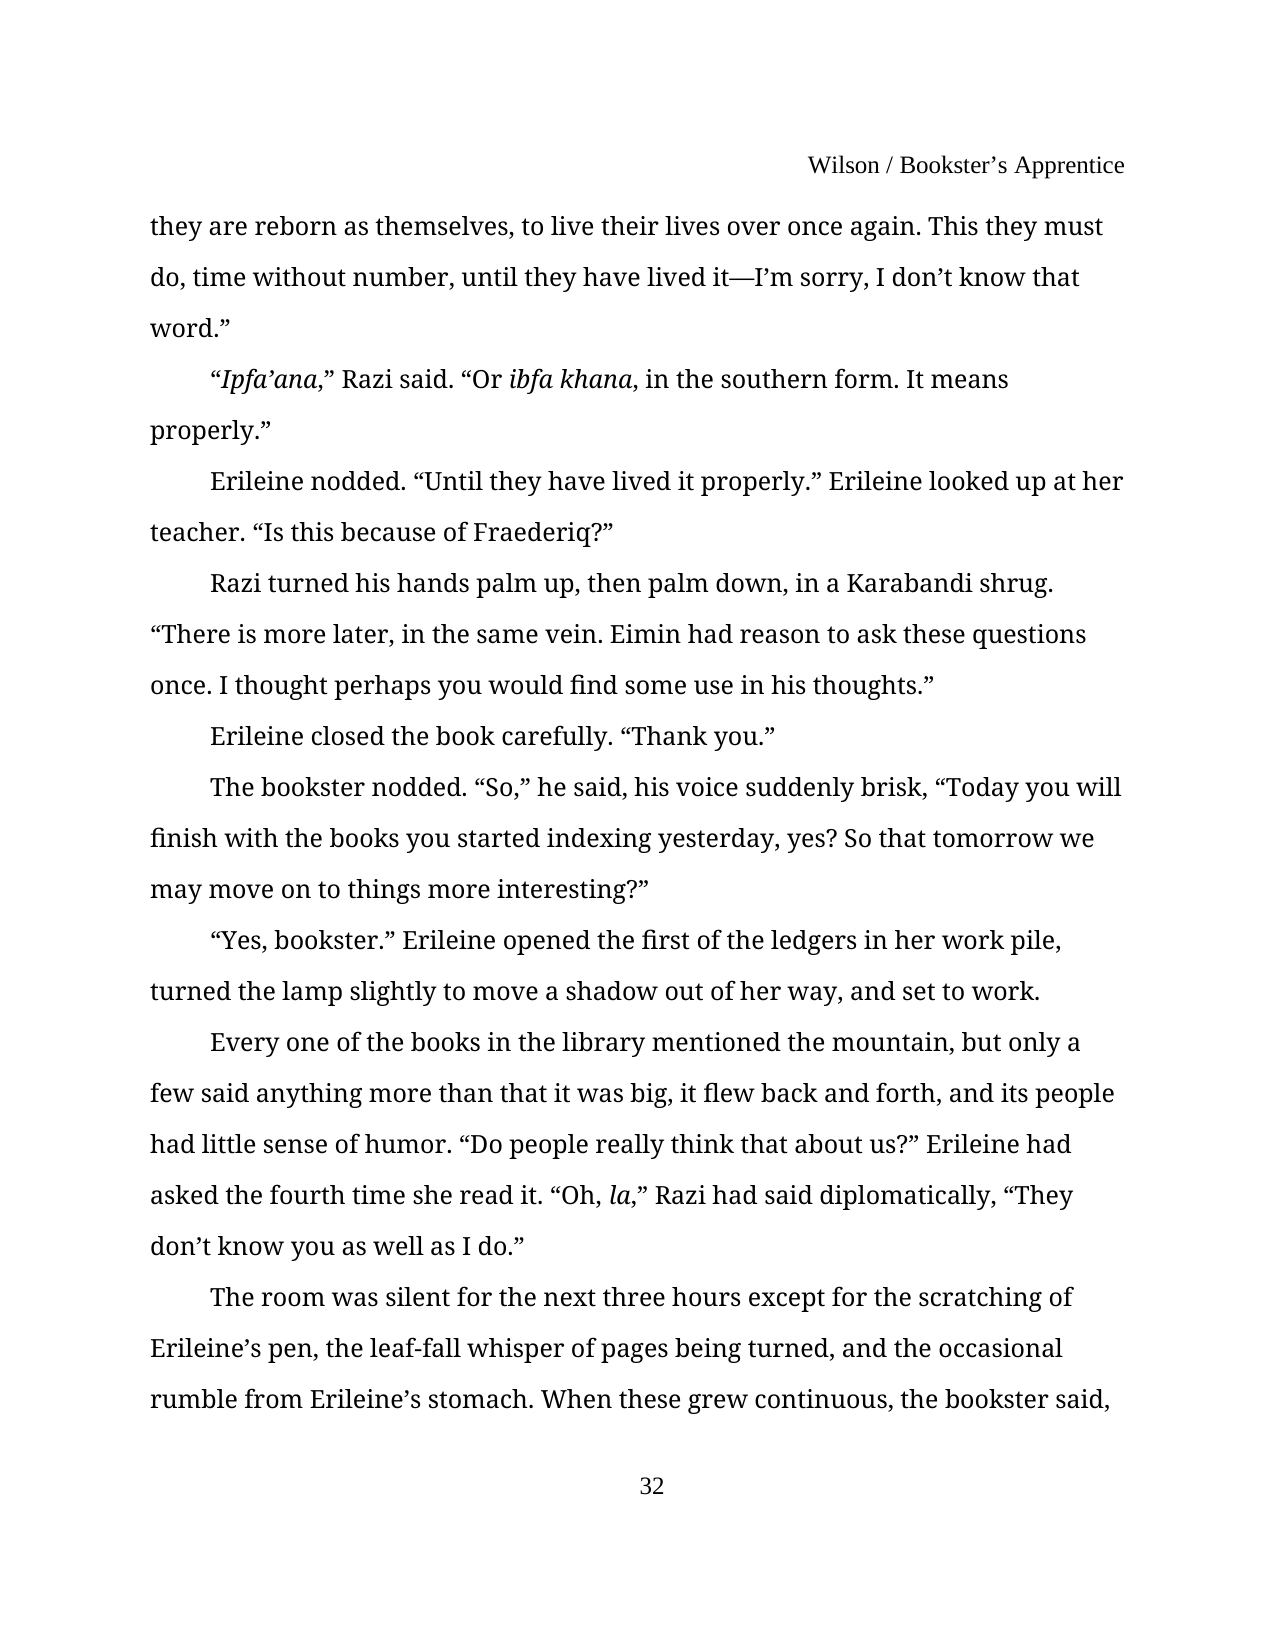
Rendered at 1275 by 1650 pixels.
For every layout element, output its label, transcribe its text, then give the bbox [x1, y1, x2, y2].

text The bookster nodded. “So,” he said, his voice suddenly brisk, “Today you will finish with the books you started indexing yesterday, yes? So that tomorrow we may move on to things more interesting?” [150, 770, 1125, 906]
text “Yes, bookster.” Erileine opened the first of the ledgers in her work pile, turned the lamp slightly to move a shadow out of her way, and set to work. [150, 923, 1125, 1008]
text they are reborn as themselves, to live their lives over once again. This they must do, time without number, until they have lived it—I’m sorry, I don’t know that word.” [150, 208, 1125, 344]
text Erileine closed the book carefully. “Thank you.” [150, 719, 1125, 753]
text Erileine nodded. “Until they have lived it properly.” Erileine looked up at her teacher. “Is this because of Fraederiq?” [150, 463, 1125, 548]
text “Ipfa’ana,” Razi said. “Or ibfa khana, in the southern form. It means properly.” [150, 361, 1125, 446]
text Razi turned his hands palm up, then palm down, in a Karabandi shrug. “There is more later, in the same vein. Eimin had reason to ask these questions once. I thought perhaps you would find some use in his thoughts.” [150, 566, 1125, 702]
text The room was silent for the next three hours except for the scratching of Erileine’s pen, the leaf-fall whisper of pages being turned, and the occasional rumble from Erileine’s stomach. When these grew continuous, the bookster said, [150, 1280, 1125, 1416]
text Every one of the books in the library mentioned the mountain, but only a few said anything more than that it was big, it flew back and forth, and its people had little sense of humor. “Do people really think that about us?” Erileine had asked the fourth time she read it. “Oh, la,” Razi had said diplomatically, “They don’t know you as well as I do.” [150, 1025, 1125, 1263]
